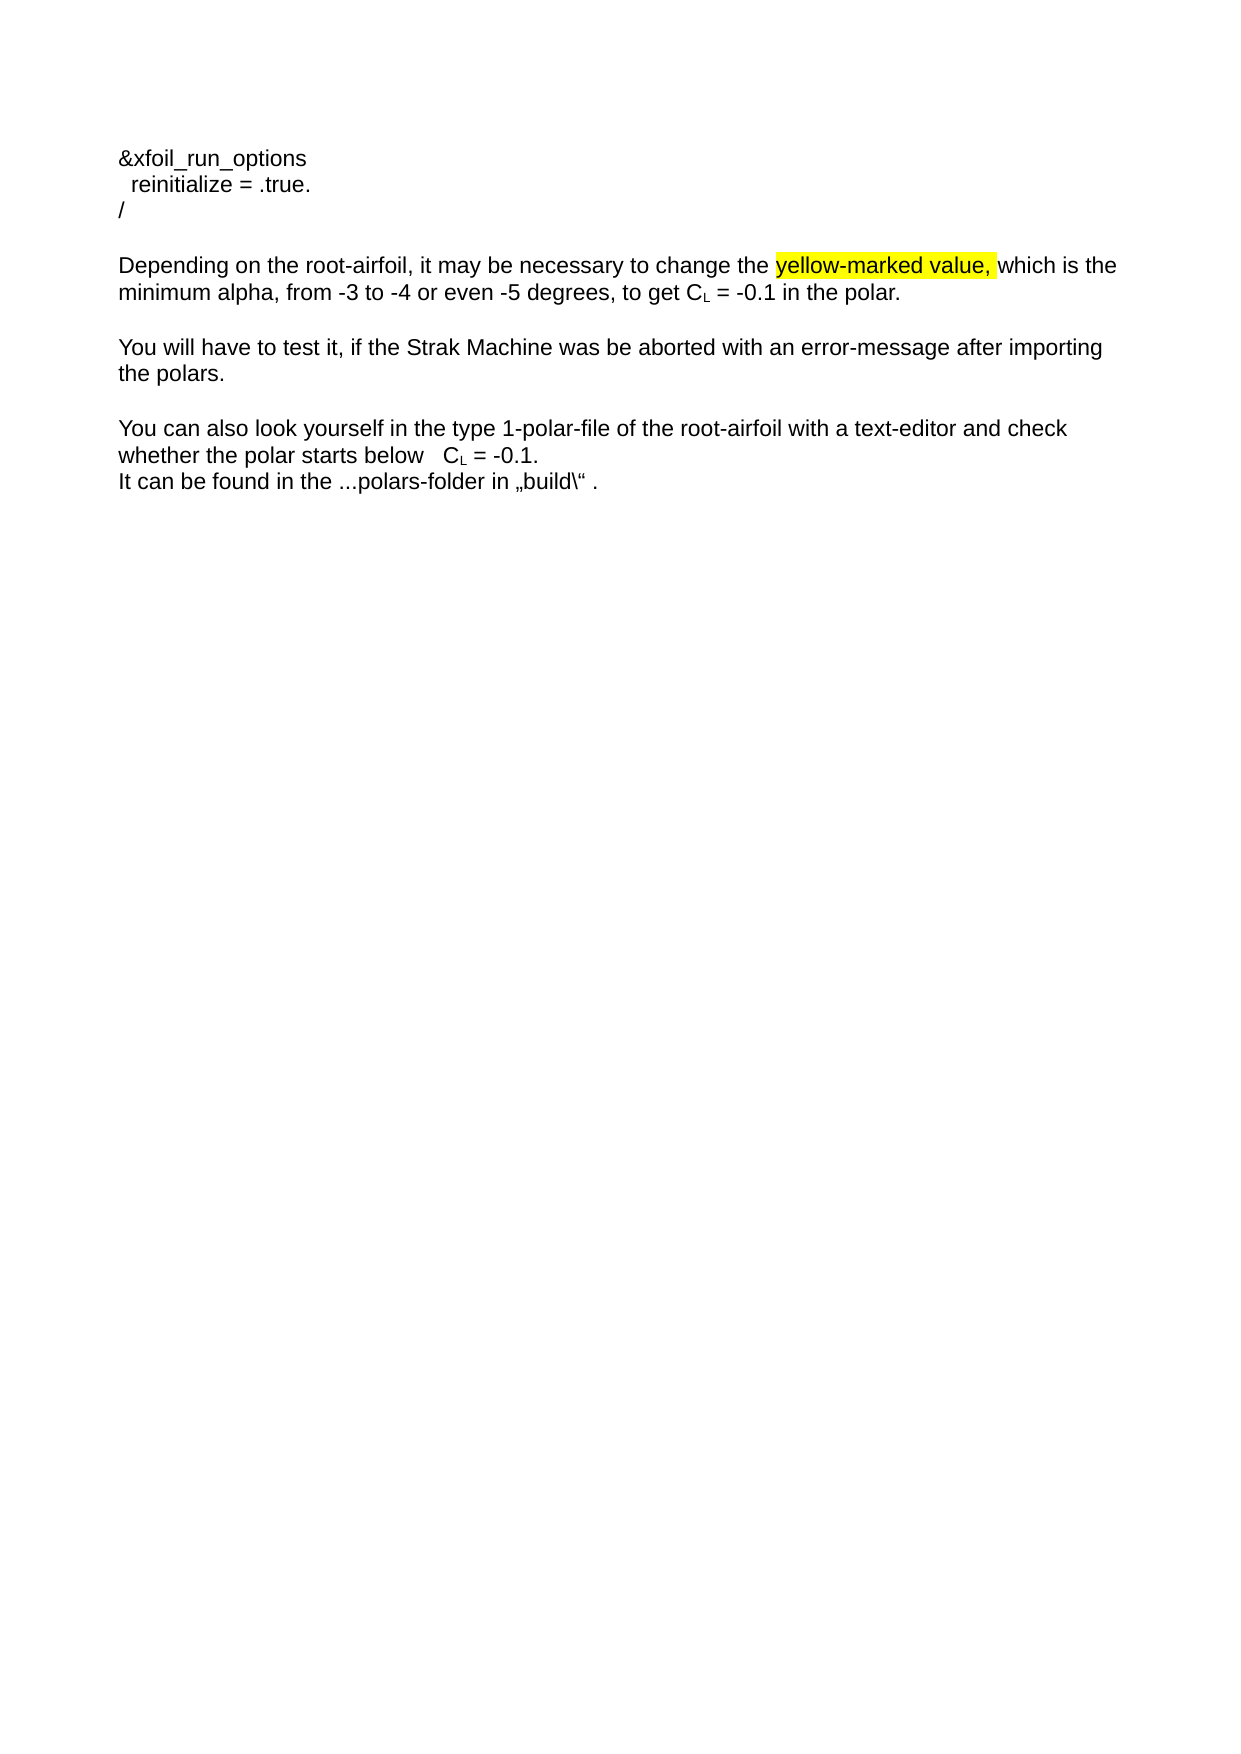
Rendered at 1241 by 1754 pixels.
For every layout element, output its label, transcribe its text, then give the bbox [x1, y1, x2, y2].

text reinitialize = .true. [118, 171, 1122, 197]
text &xfoil_run_options [118, 144, 1122, 171]
text It can be found in the ...polars-folder in „build\“ . [118, 468, 1122, 494]
text You will have to test it, if the Strak Machine was be aborted with an error-message after importing the polars. [118, 334, 1122, 386]
text Depending on the root-airfoil, it may be necessary to change the yellow-marked value, which is the minimum alpha, from -3 to -4 or even -5 degrees, to get CL = -0.1 in the polar. [118, 252, 1122, 305]
text / [118, 197, 1122, 223]
text You can also look yourself in the type 1-polar-file of the root-airfoil with a text-editor and check whether the polar starts below CL = -0.1. [118, 415, 1122, 468]
